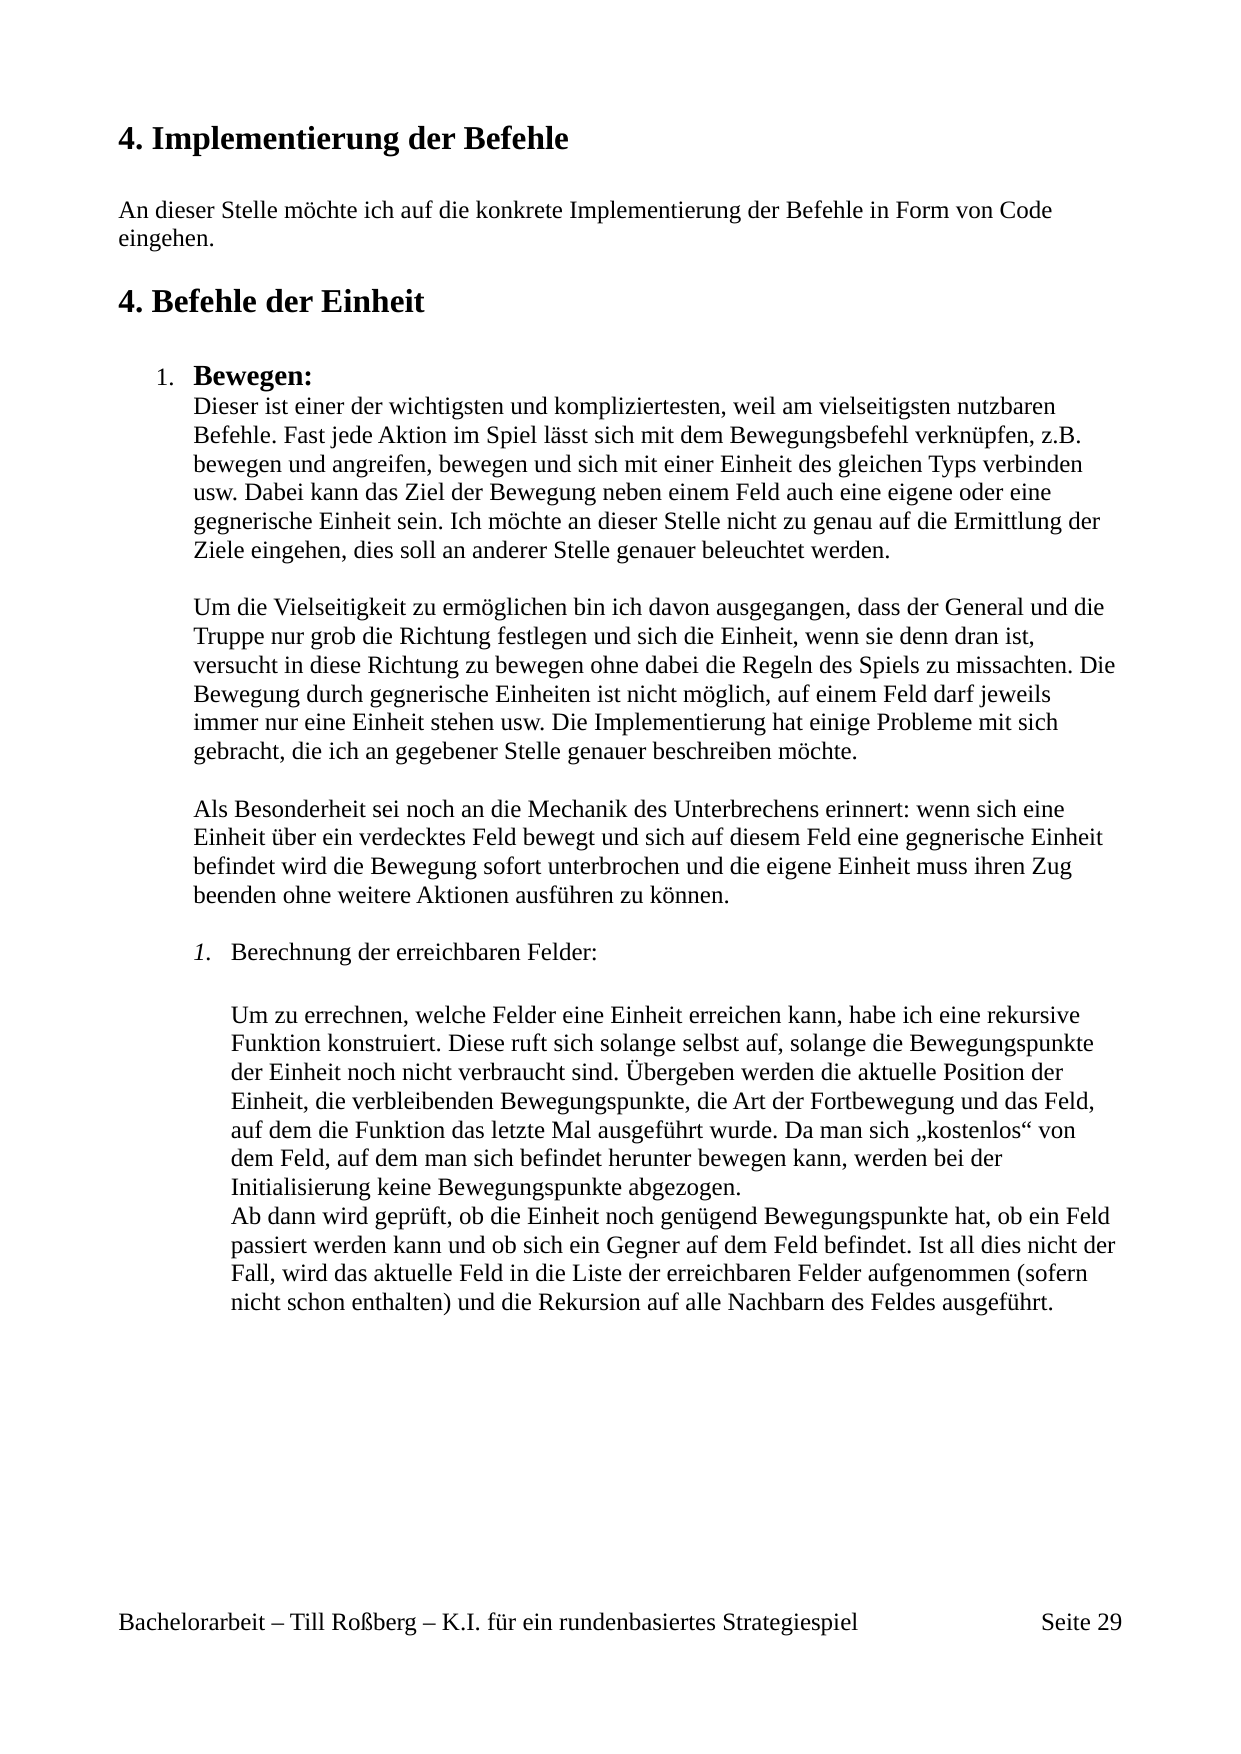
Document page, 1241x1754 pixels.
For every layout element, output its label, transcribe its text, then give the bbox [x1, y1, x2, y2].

text 4. Befehle der Einheit [118, 281, 1122, 319]
list Bewegen: Dieser ist einer der wichtigsten und kompliziertesten, weil am vielseitigsten nutzbaren Befehle. Fast jede Aktion im Spiel lässt sich mit dem Bewegungsbefehl verknüpfen, z.B. bewegen und angreifen, bewegen und sich mit einer Einheit des gleichen Typs verbinden usw. Dabei kann das Ziel der Bewegung neben einem Feld auch eine eigene oder eine gegnerische Einheit sein. Ich möchte an dieser Stelle nicht zu genau auf die Ermittlung der Ziele eingehen, dies soll an anderer Stelle genauer beleuchtet werden. Um die Vielseitigkeit zu ermöglichen bin ich davon ausgegangen, dass der General und die Truppe nur grob die Richtung festlegen und sich die Einheit, wenn sie denn dran ist, versucht in diese Richtung zu bewegen ohne dabei die Regeln des Spiels zu missachten. Die Bewegung durch gegnerische Einheiten ist nicht möglich, auf einem Feld darf jeweils immer nur eine Einheit stehen usw. Die Implementierung hat einige Probleme mit sich gebracht, die ich an gegebener Stelle genauer beschreiben möchte. Als Besonderheit sei noch an die Mechanik des Unterbrechens erinnert: wenn sich eine Einheit über ein verdecktes Feld bewegt und sich auf diesem Feld eine gegnerische Einheit befindet wird die Bewegung sofort unterbrochen und die eigene Einheit muss ihren Zug beenden ohne weitere Aktionen ausführen zu können. [156, 358, 1122, 937]
list Berechnung der erreichbaren Felder: [193, 937, 1122, 966]
text 4. Implementierung der Befehle [118, 118, 1122, 156]
text An dieser Stelle möchte ich auf die konkrete Implementierung der Befehle in Form von Code eingehen. [118, 195, 1122, 252]
list Um zu errechnen, welche Felder eine Einheit erreichen kann, habe ich eine rekursive Funktion konstruiert. Diese ruft sich solange selbst auf, solange die Bewegungspunkte der Einheit noch nicht verbraucht sind. Übergeben werden die aktuelle Position der Einheit, die verbleibenden Bewegungspunkte, die Art der Fortbewegung und das Feld, auf dem die Funktion das letzte Mal ausgeführt wurde. Da man sich „kostenlos“ von dem Feld, auf dem man sich befindet herunter bewegen kann, werden bei der Initialisierung keine Bewegungspunkte abgezogen. [193, 1000, 1122, 1201]
list Ab dann wird geprüft, ob die Einheit noch genügend Bewegungspunkte hat, ob ein Feld passiert werden kann und ob sich ein Gegner auf dem Feld befindet. Ist all dies nicht der Fall, wird das aktuelle Feld in die Liste der erreichbaren Felder aufgenommen (sofern nicht schon enthalten) und die Rekursion auf alle Nachbarn des Feldes ausgeführt. [193, 1201, 1122, 1316]
